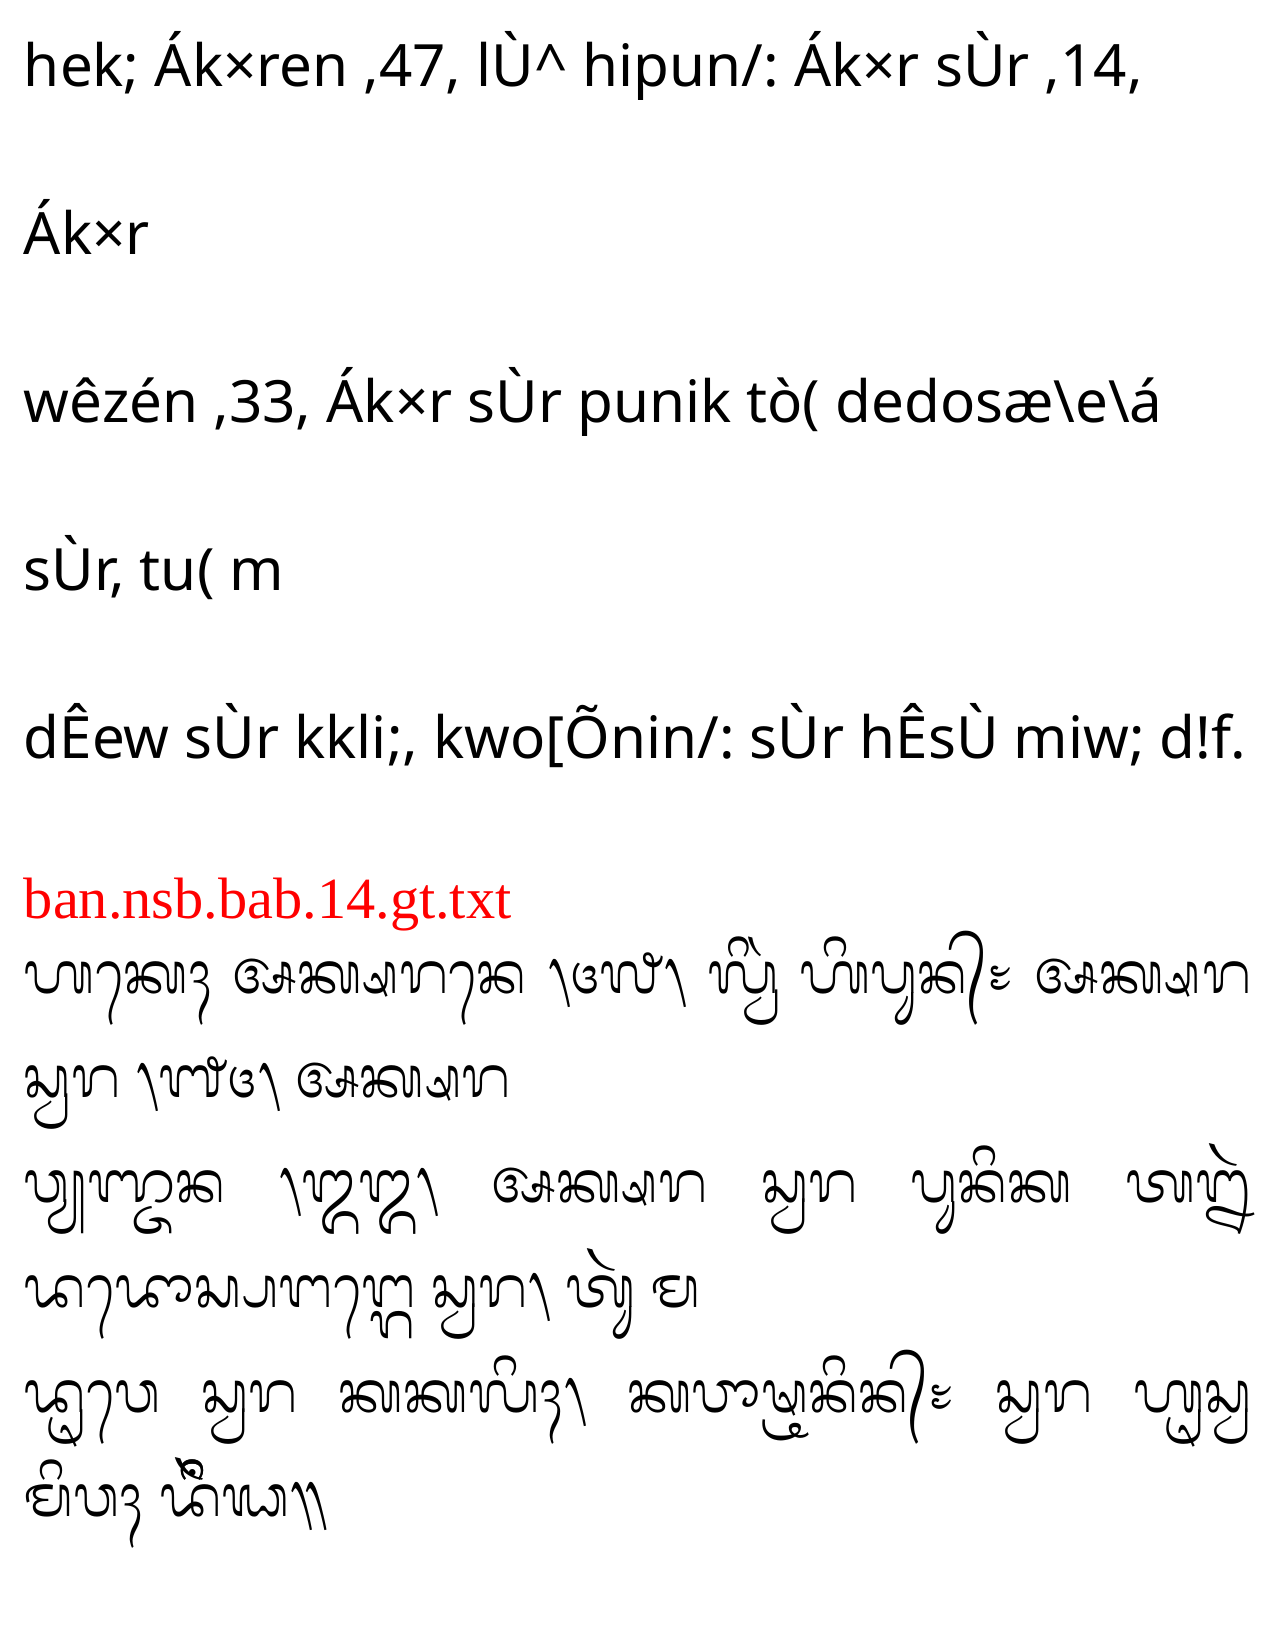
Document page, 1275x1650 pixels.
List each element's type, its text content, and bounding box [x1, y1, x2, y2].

text ᬳᬓᬾᬄ ᬅᬓ᭄ᬱᬭᬦᬾ ᭞᭔᭗᭞ ᬮ᭄ᬯᬶᬃ ᬳᬶᬧᬸᬦ᭄᭝ ᬅᬓ᭄ᬱᬭ ᬲ᭄ᬯᬭ ᭞᭑᭔᭞ ᬅᬓ᭄ᬱᬭ [24, 931, 1251, 1140]
text ᬤᬺᬯᬾ ᬲ᭄ᬯᬭ ᬓᬓᬮᬶᬄ᭞ ᬓᬯᬵᬱ᭄ᬝᬦᬶᬦ᭄᭝ ᬲ᭄ᬯᬭ ᬳᬺᬲ᭄ᬯ ᬫᬶᬯᬄ ᬤᬶᬀᬃᬖ᭟ [24, 1349, 1251, 1559]
text wêzén ,33, Ák×r sÙr punik tò( dedosæ\e\á sÙr, tu( m [24, 360, 1251, 607]
text dÊew sÙr kkli;, kwo[Õnin/: sÙr hÊsÙ miw; d!f. [24, 696, 1251, 775]
text ban.nsb.bab.14.gt.txt [24, 864, 1251, 931]
text hek; Ák×ren ,47, lÙ^ hipun/: Ák×r sÙr ,14, Ák×r [24, 24, 1251, 271]
text ᬯ᭄ᬬᬜ᭄ᬚᬦ ᭞᭓᭓᭞ ᬅᬓ᭄ᬱᬭ ᬲ᭄ᬯᬭ ᬧᬸᬦᬶᬓ ᬢᬍᬃ ᬤᬤᭀᬲ᭄ᬧᬗᬗ᭄ᬕᬾ ᬲ᭄ᬯᬭ᭞ ᬢᬸᬃ ᬫ [24, 1140, 1251, 1349]
